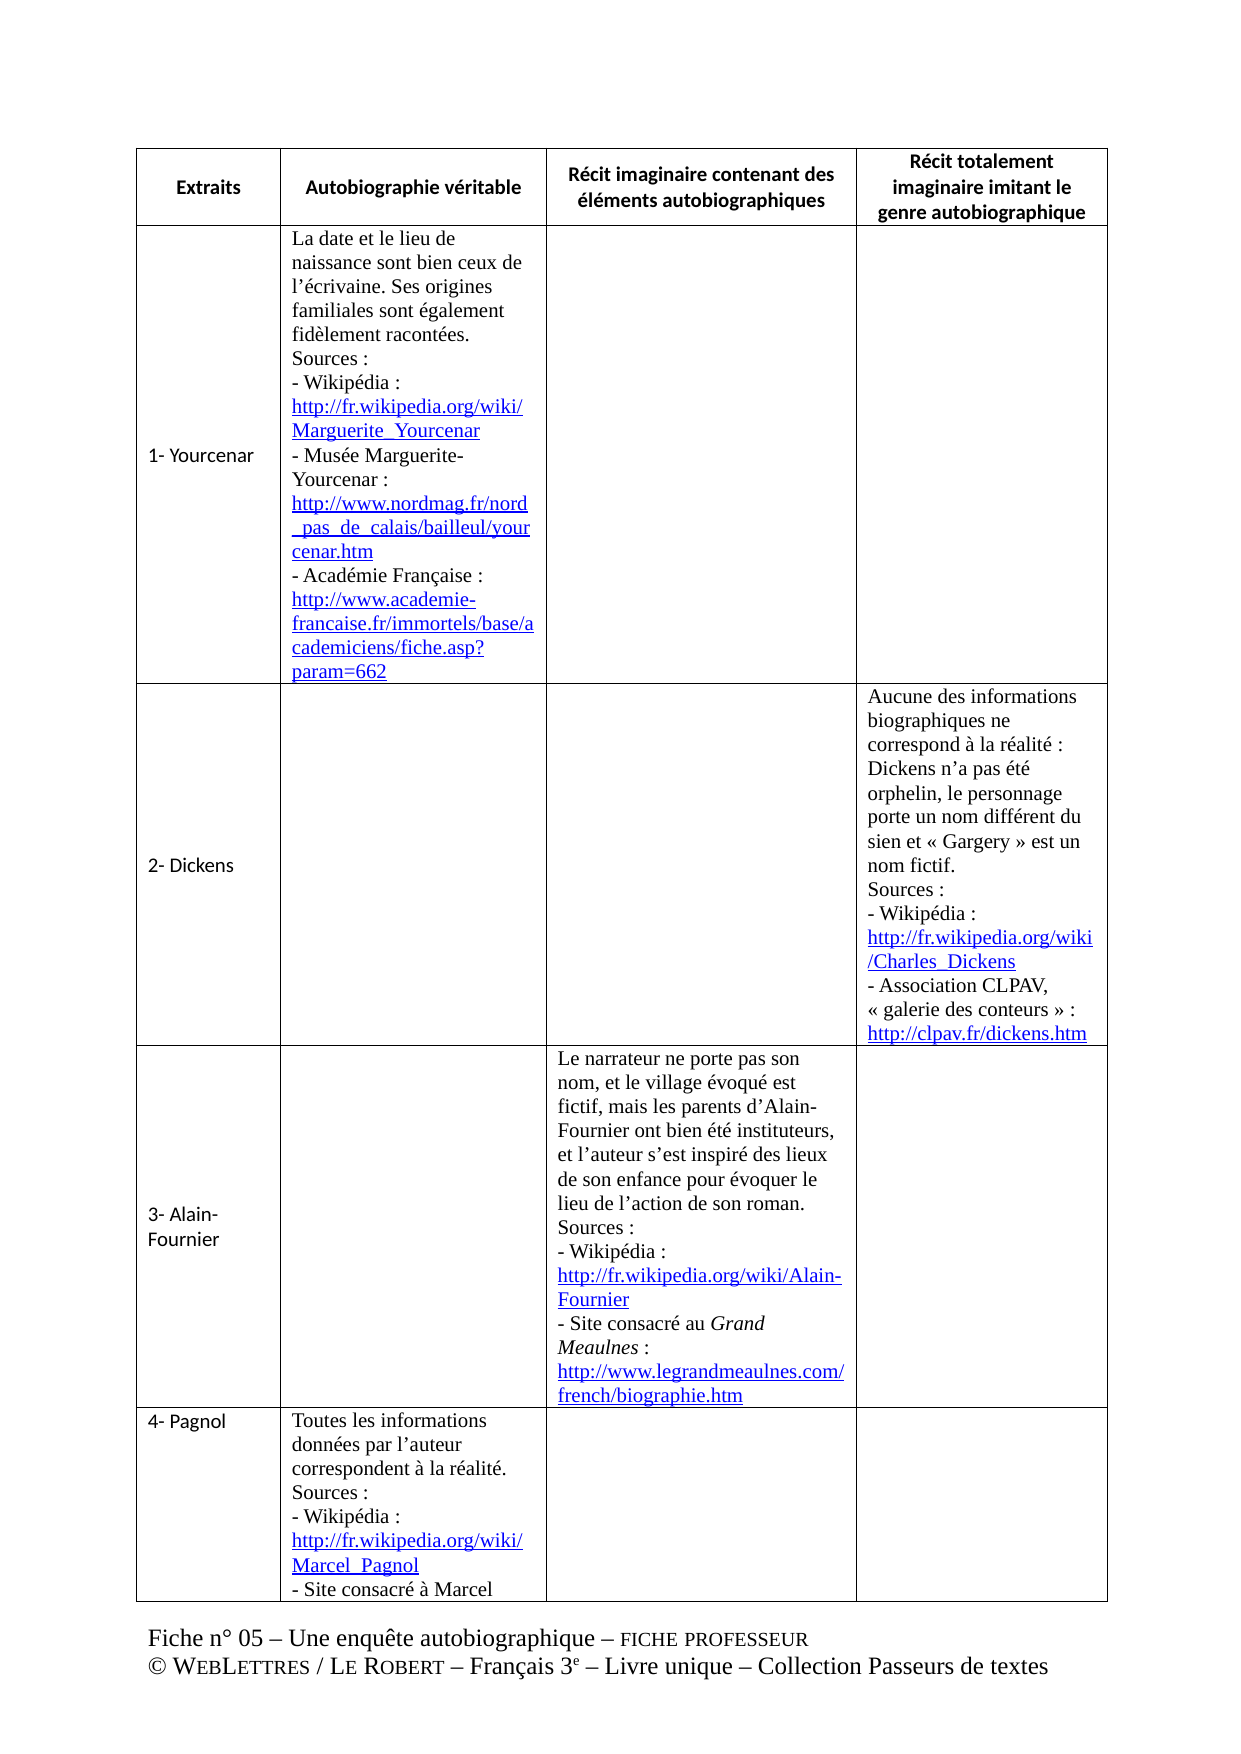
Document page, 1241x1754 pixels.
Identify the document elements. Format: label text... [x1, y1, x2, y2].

table_cell 2- Dickens [137, 684, 280, 1045]
table_header Autobiographie véritable [281, 149, 546, 225]
table_cell [547, 1408, 856, 1601]
table_cell [281, 684, 546, 1045]
table_cell 4- Pagnol [137, 1408, 280, 1601]
table_cell 1- Yourcenar [137, 226, 280, 683]
table_cell [281, 1046, 546, 1407]
table_cell Le narrateur ne porte pas son nom, et le village évoqué est fictif, mais les parents d’Alain-Fournier ont bien été instituteurs, et l’auteur s’est inspiré des lieux de son enfance pour évoquer le lieu de l’action de son roman. Sources : - Wikipédia : http://fr.wikipedia.org/wiki/Alain-Fournier - Site consacré au Grand Meaulnes : http://www.legrandmeaulnes.com/french/biographie.htm [547, 1046, 856, 1407]
table_cell [857, 226, 1107, 683]
table_cell [547, 226, 856, 683]
table_cell Aucune des informations biographiques ne correspond à la réalité : Dickens n’a pas été orphelin, le personnage porte un nom différent du sien et « Gargery » est un nom fictif. Sources : - Wikipédia : http://fr.wikipedia.org/wiki/Charles_Dickens - Association CLPAV, « galerie des conteurs » : http://clpav.fr/dickens.htm [857, 684, 1107, 1045]
table_cell Toutes les informations données par l’auteur correspondent à la réalité. Sources : - Wikipédia : http://fr.wikipedia.org/wiki/Marcel_Pagnol - Site consacré à Marcel [281, 1408, 546, 1601]
table_header Récit imaginaire contenant des éléments autobiographiques [547, 149, 856, 225]
table_cell La date et le lieu de naissance sont bien ceux de l’écrivaine. Ses origines familiales sont également fidèlement racontées. Sources : - Wikipédia : http://fr.wikipedia.org/wiki/Marguerite_Yourcenar - Musée Marguerite-Yourcenar : http://www.nordmag.fr/nord_pas_de_calais/bailleul/yourcenar.htm - Académie Française : http://www.academie-francaise.fr/immortels/base/academiciens/fiche.asp?param=662 [281, 226, 546, 683]
table_cell [547, 684, 856, 1045]
table_cell [857, 1046, 1107, 1407]
table_cell 3- Alain-Fournier [137, 1046, 280, 1407]
table_cell [857, 1408, 1107, 1601]
table_header Récit totalement imaginaire imitant le genre autobiographique [857, 149, 1107, 225]
table_header Extraits [137, 149, 280, 225]
